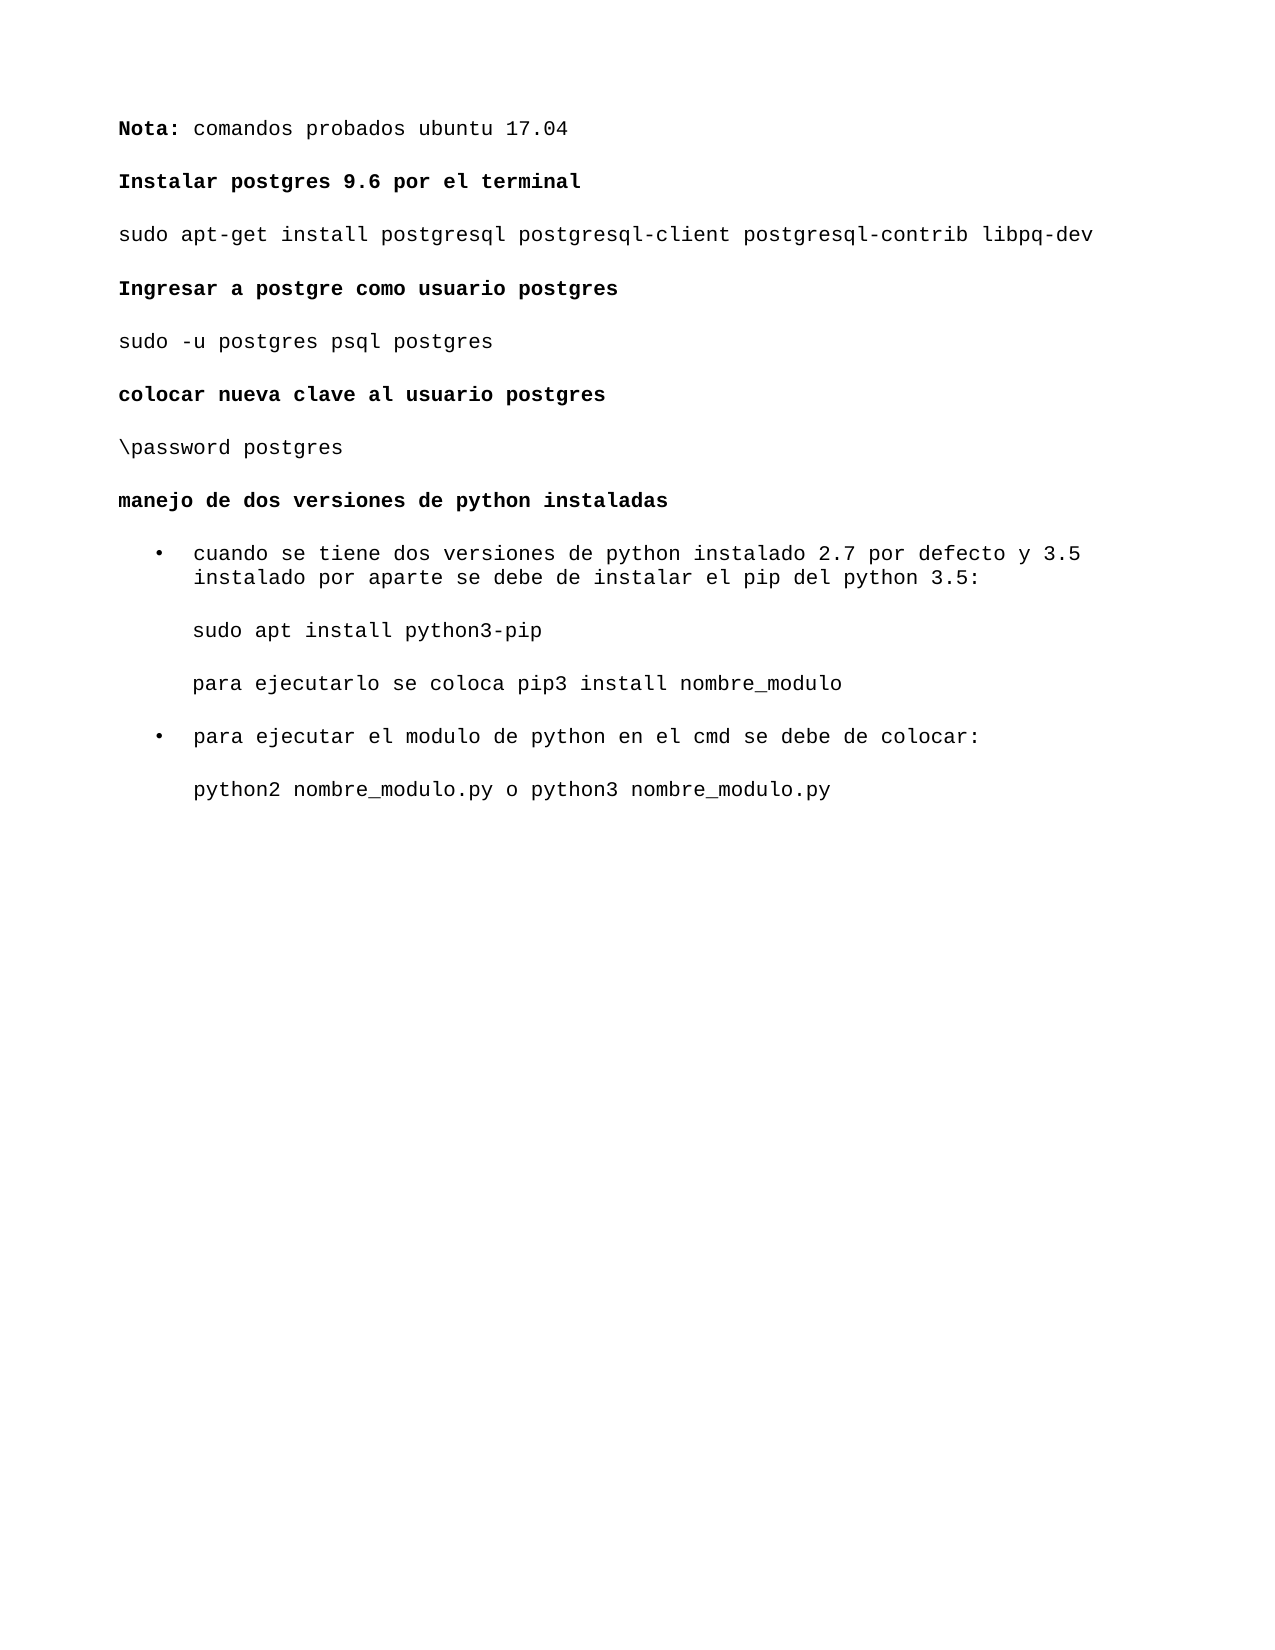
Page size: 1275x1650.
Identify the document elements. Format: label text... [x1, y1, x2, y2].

text Ingresar a postgre como usuario postgres [118, 277, 1157, 301]
list cuando se tiene dos versiones de python instalado 2.7 por defecto y 3.5 instalado por aparte se debe de instalar el pip del python 3.5: [156, 543, 1157, 590]
list python2 nombre_modulo.py o python3 nombre_modulo.py [156, 779, 1157, 803]
text \password postgres [118, 437, 1157, 461]
text Instalar postgres 9.6 por el terminal [118, 171, 1157, 195]
list para ejecutar el modulo de python en el cmd se debe de colocar: [156, 726, 1157, 750]
text para ejecutarlo se coloca pip3 install nombre_modulo [118, 673, 1157, 697]
text sudo apt install python3-pip [118, 620, 1157, 643]
text sudo -u postgres psql postgres [118, 331, 1157, 354]
text manejo de dos versiones de python instaladas [118, 490, 1157, 514]
text Nota: comandos probados ubuntu 17.04 [118, 118, 1157, 142]
text colocar nueva clave al usuario postgres [118, 384, 1157, 407]
text sudo apt-get install postgresql postgresql-client postgresql-contrib libpq-dev [118, 224, 1157, 248]
